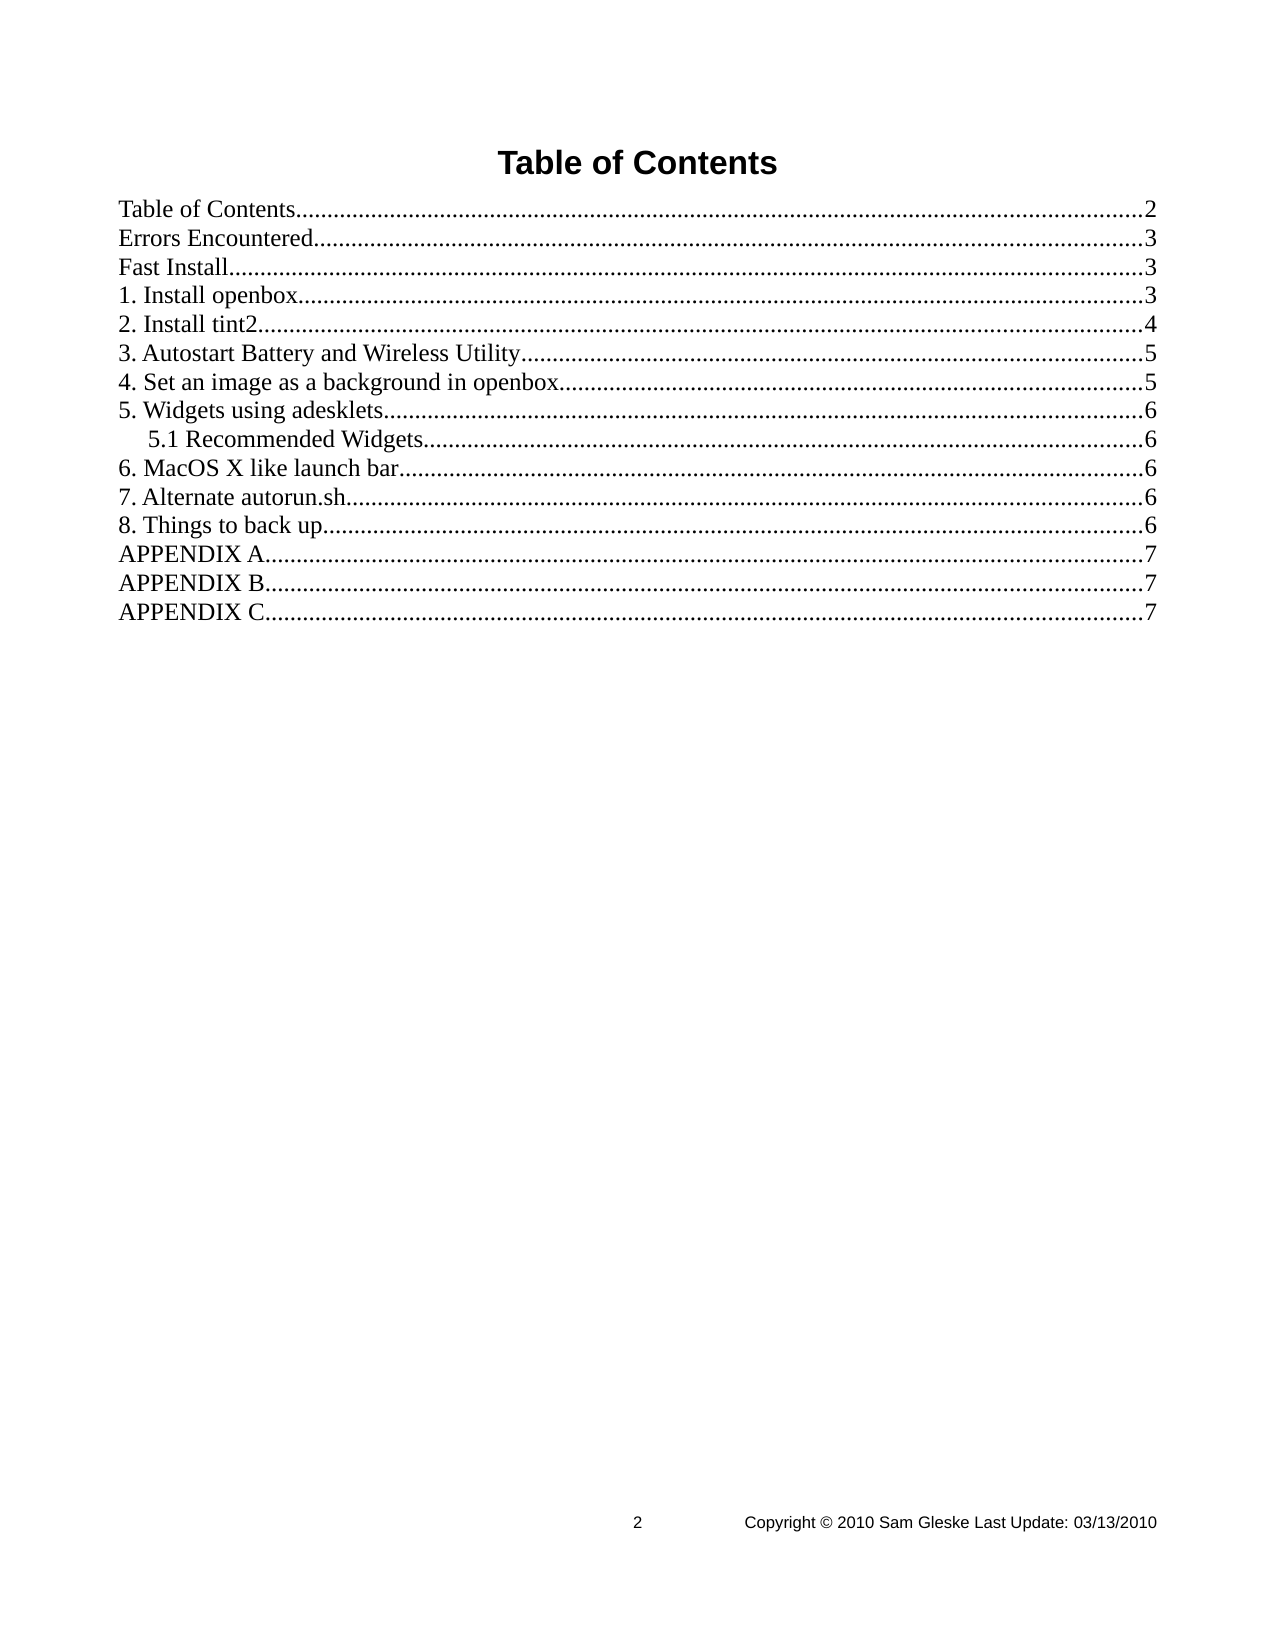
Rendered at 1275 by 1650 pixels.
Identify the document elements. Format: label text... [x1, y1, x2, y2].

text APPENDIX B 7 [118, 568, 1157, 597]
text 7. Alternate autorun.sh 6 [118, 482, 1157, 511]
text 8. Things to back up 6 [118, 511, 1157, 539]
text APPENDIX A 7 [118, 539, 1157, 568]
text APPENDIX C 7 [118, 597, 1157, 626]
text Table of Contents 2 [118, 194, 1157, 223]
text Errors Encountered 3 [118, 223, 1157, 252]
text 1. Install openbox 3 [118, 281, 1157, 309]
text 5. Widgets using adesklets 6 [118, 396, 1157, 424]
text 2. Install tint2 4 [118, 309, 1157, 338]
text 5.1 Recommended Widgets 6 [148, 424, 1157, 453]
text 6. MacOS X like launch bar 6 [118, 453, 1157, 482]
subtitle Table of Contents [118, 143, 1157, 182]
text Fast Install 3 [118, 252, 1157, 281]
text 3. Autostart Battery and Wireless Utility 5 [118, 338, 1157, 367]
text 4. Set an image as a background in openbox 5 [118, 367, 1157, 396]
